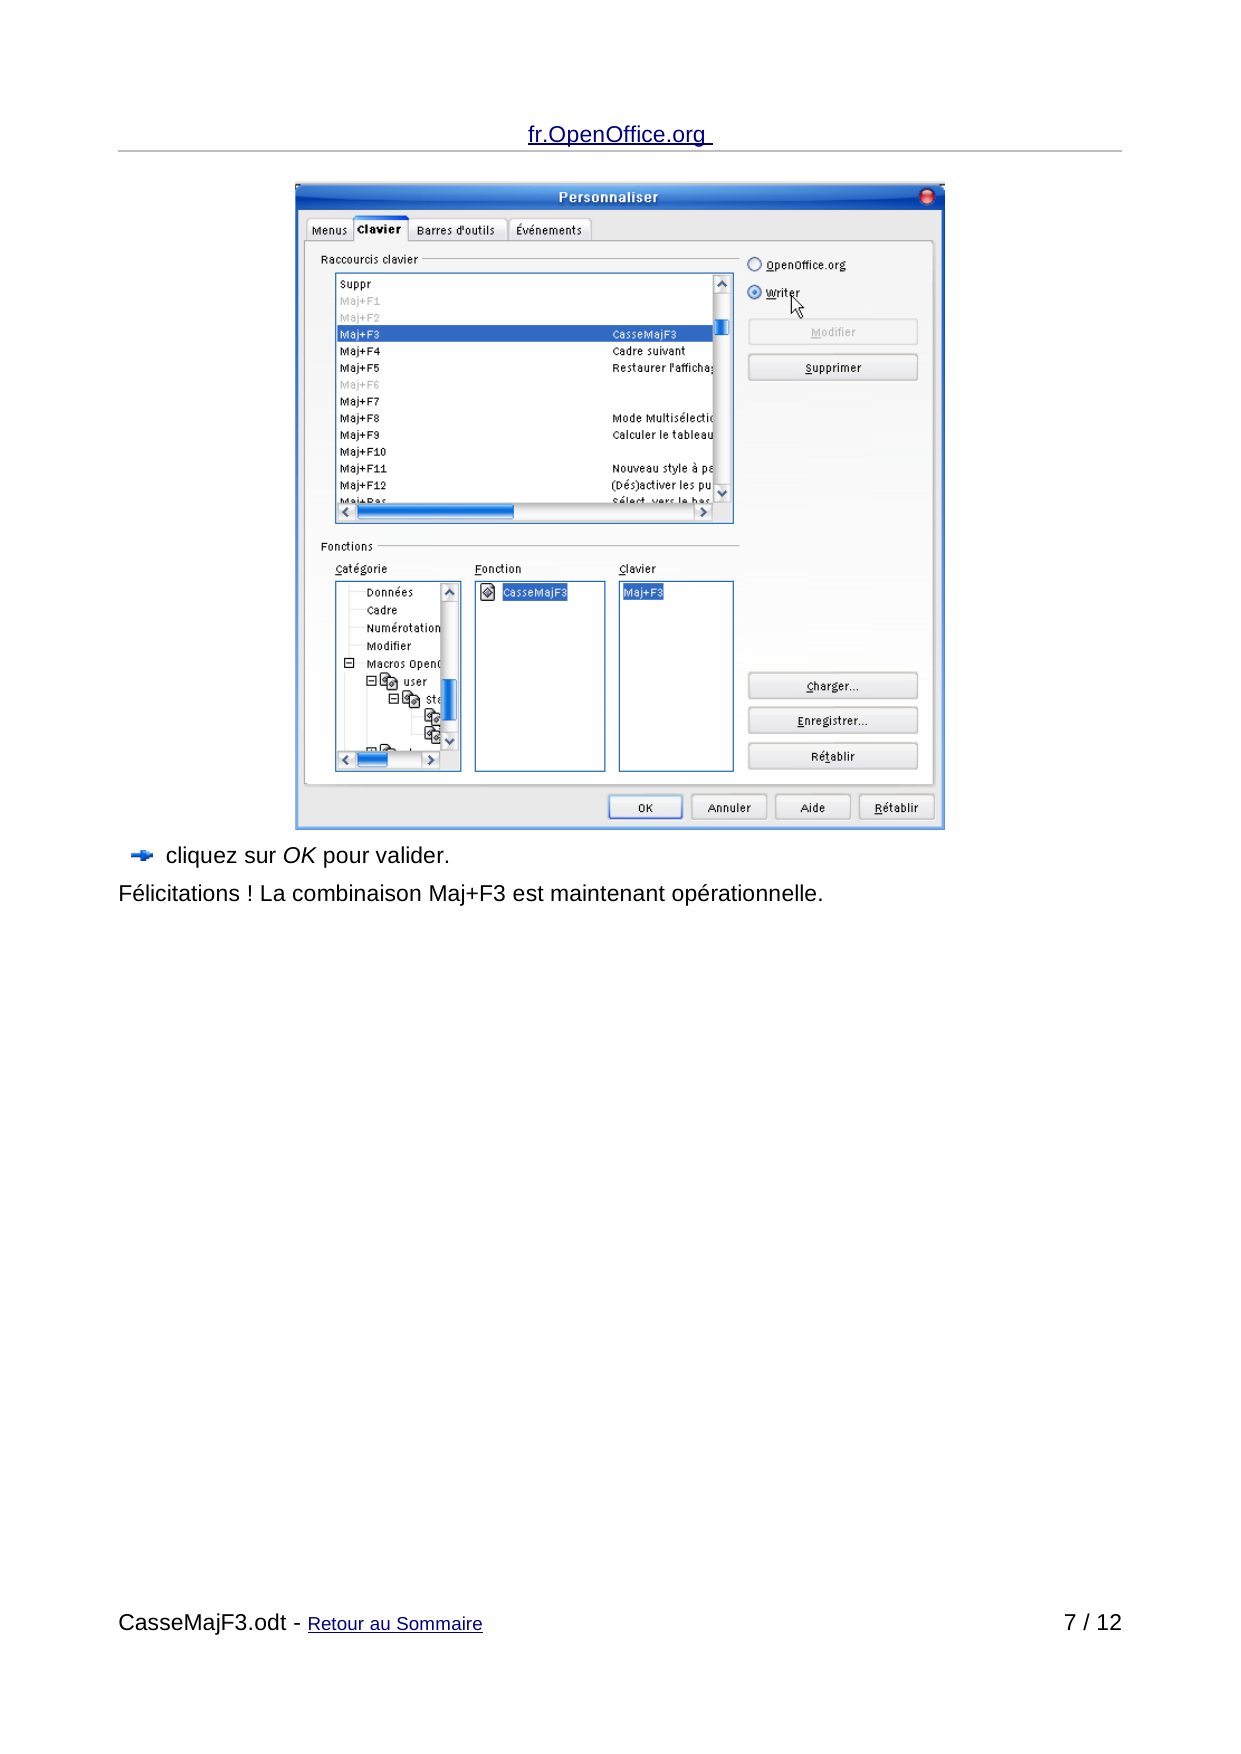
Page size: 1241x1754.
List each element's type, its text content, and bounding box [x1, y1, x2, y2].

picture [295, 181, 945, 830]
picture [131, 850, 153, 861]
text Félicitations ! La combinaison Maj+F3 est maintenant opérationnelle. [118, 880, 1122, 906]
list cliquez sur OK pour valider. [118, 842, 1122, 868]
